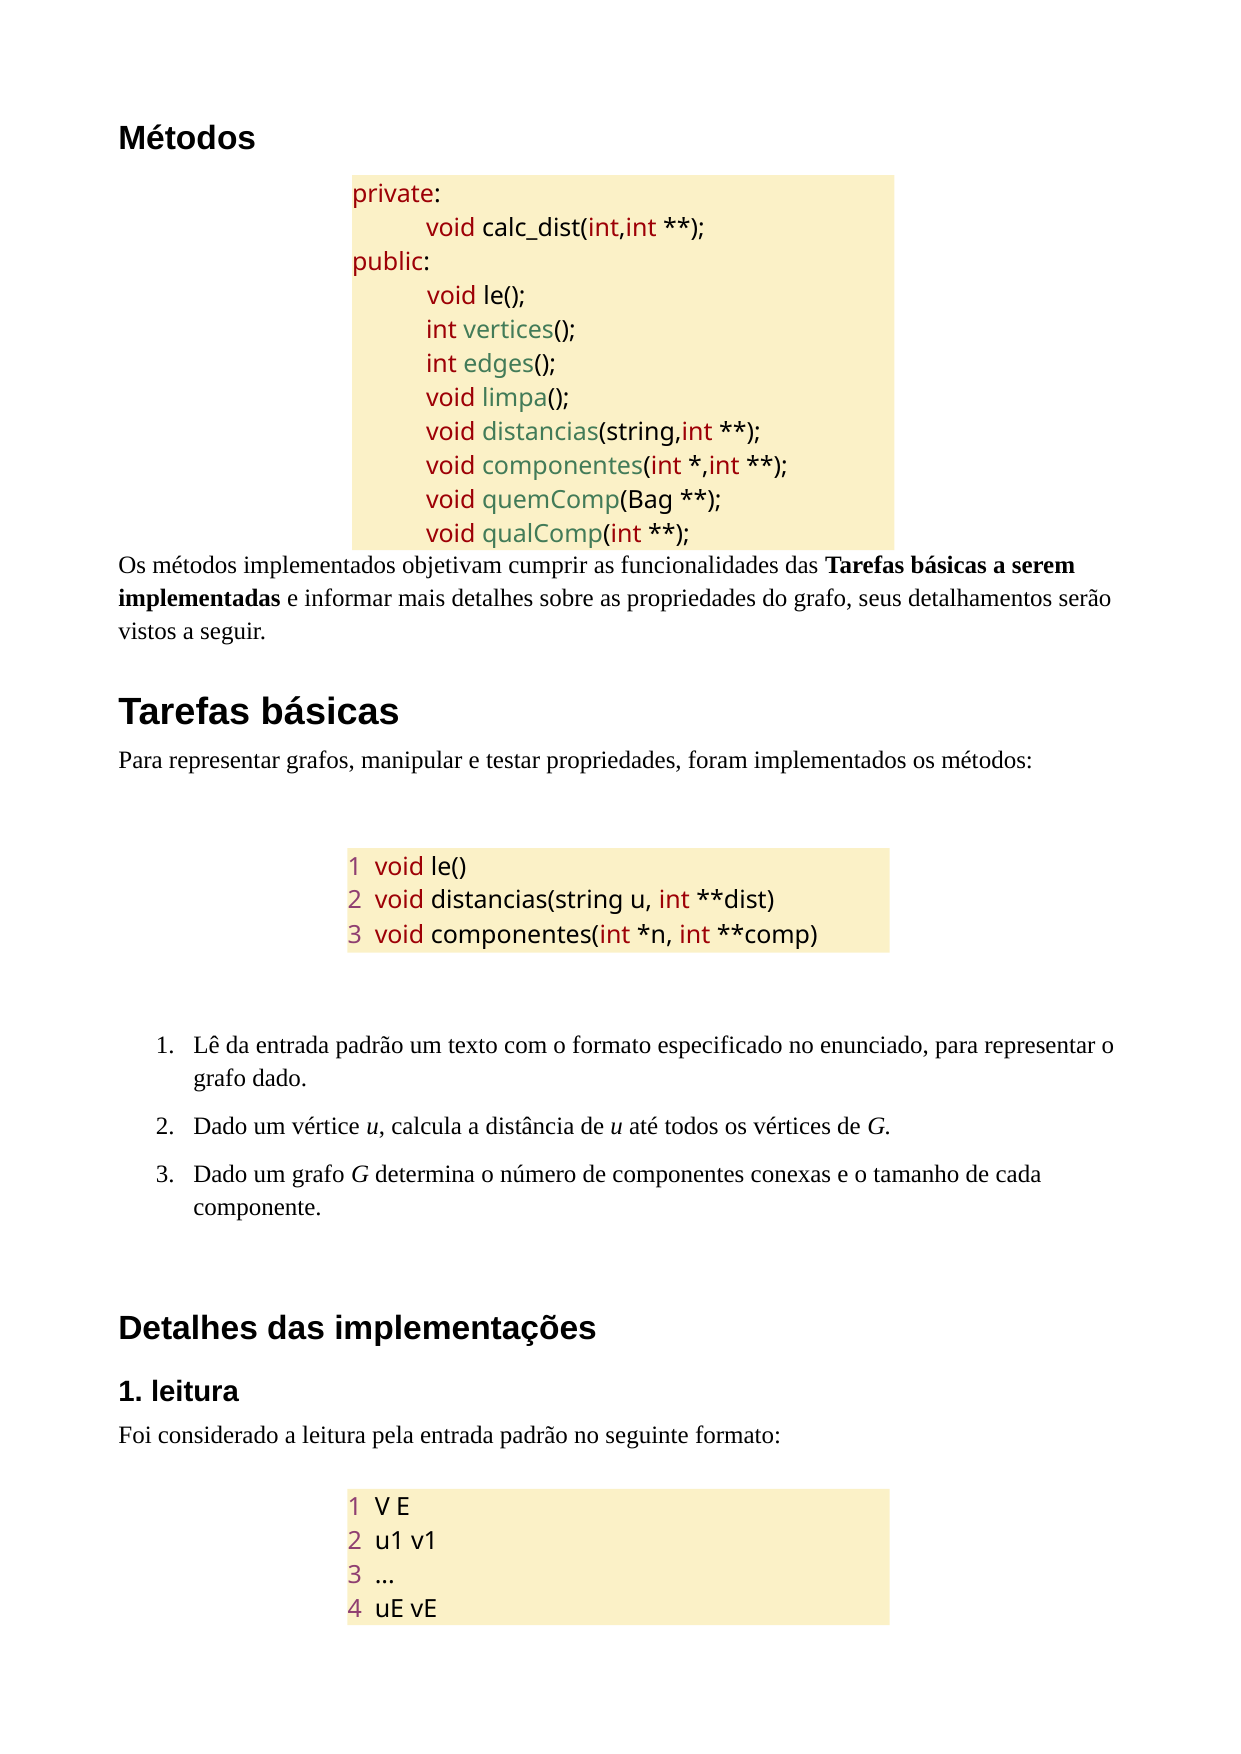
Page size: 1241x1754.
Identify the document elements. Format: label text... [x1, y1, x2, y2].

text Os métodos implementados objetivam cumprir as funcionalidades das Tarefas básicas a serem implementadas e informar mais detalhes sobre as propriedades do grafo, seus detalhamentos serão vistos a seguir. [118, 550, 1122, 645]
list Dado um grafo G determina o número de componentes conexas e o tamanho de cada componente. [156, 1159, 1122, 1221]
text Para representar grafos, manipular e testar propriedades, foram implementados os métodos: [118, 745, 1122, 774]
list Lê da entrada padrão um texto com o formato especificado no enunciado, para representar o grafo dado. [156, 1031, 1122, 1092]
list Dado um vértice u, calcula a distância de u até todos os vértices de G. [156, 1111, 1122, 1140]
text Foi considerado a leitura pela entrada padrão no seguinte formato: [118, 1420, 1122, 1448]
subtitle Tarefas básicas [118, 689, 1122, 732]
subtitle 1. leitura [118, 1373, 1122, 1407]
subtitle Métodos [118, 118, 1122, 157]
subtitle Detalhes das implementações [118, 1308, 1122, 1346]
